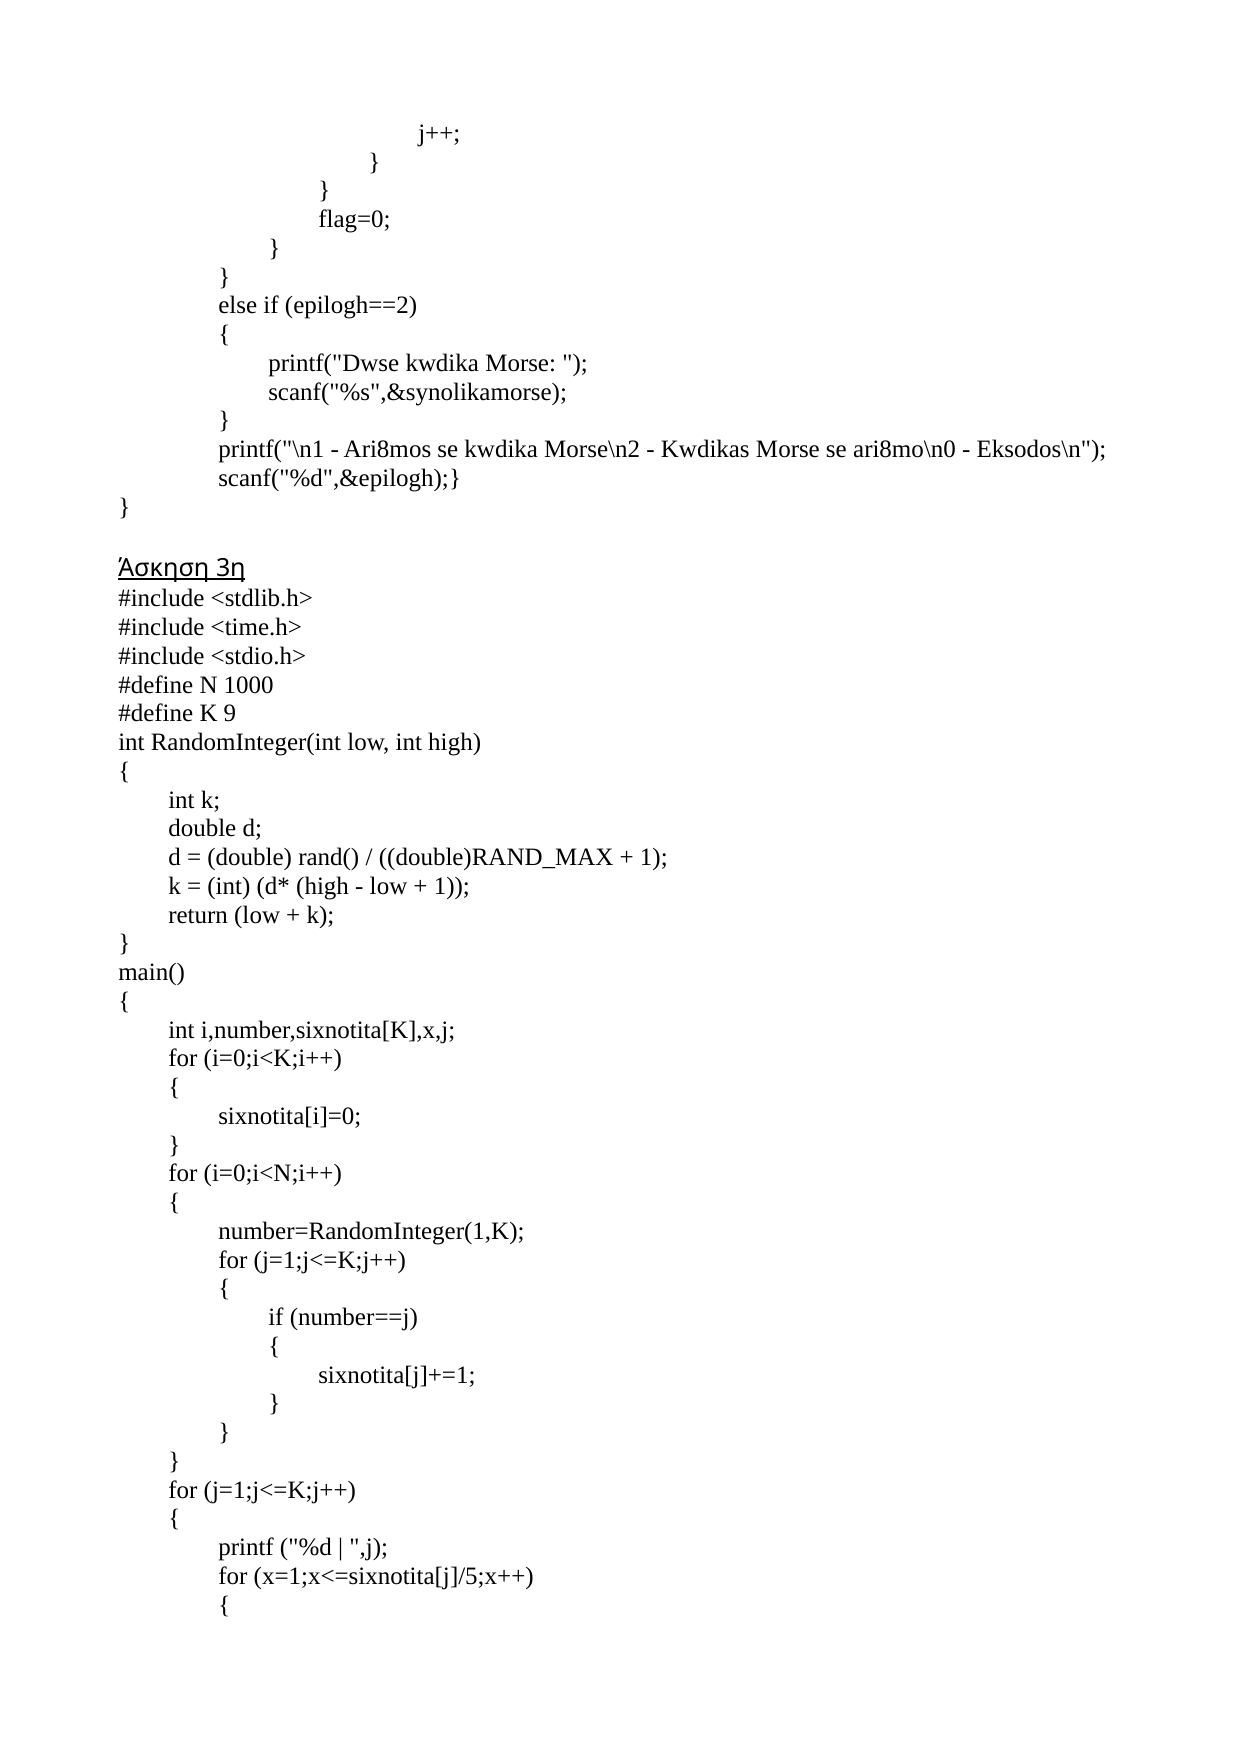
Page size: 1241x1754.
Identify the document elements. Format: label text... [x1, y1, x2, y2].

text int i,number,sixnotita[K],x,j; [118, 1015, 1122, 1043]
text { [118, 986, 1122, 1015]
text k = (int) (d* (high - low + 1)); [118, 871, 1122, 900]
text } [118, 147, 1122, 176]
text { [118, 1331, 1122, 1360]
text } [118, 406, 1122, 434]
text for (i=0;i<N;i++) [118, 1158, 1122, 1187]
text { [118, 1187, 1122, 1216]
text main() [118, 957, 1122, 986]
text { [118, 1072, 1122, 1101]
text scanf("%d",&epilogh);} [118, 463, 1122, 492]
text } [118, 262, 1122, 291]
text { [118, 1503, 1122, 1532]
text printf("\n1 - Ari8mos se kwdika Morse\n2 - Kwdikas Morse se ari8mo\n0 - Eksodos\n"); [118, 434, 1122, 463]
text } [118, 1417, 1122, 1446]
text #define N 1000 [118, 670, 1122, 698]
text #include <stdlib.h> [118, 583, 1122, 612]
text { [118, 756, 1122, 785]
text j++; [118, 118, 1122, 147]
text return (low + k); [118, 900, 1122, 928]
text else if (epilogh==2) [118, 291, 1122, 319]
text scanf("%s",&synolikamorse); [118, 377, 1122, 406]
text { [118, 1273, 1122, 1302]
text printf("Dwse kwdika Morse: "); [118, 348, 1122, 377]
text for (j=1;j<=K;j++) [118, 1245, 1122, 1273]
text for (x=1;x<=sixnotita[j]/5;x++) [118, 1561, 1122, 1590]
text if (number==j) [118, 1302, 1122, 1331]
text #include <stdio.h> [118, 641, 1122, 670]
text } [118, 233, 1122, 262]
text number=RandomInteger(1,K); [118, 1216, 1122, 1245]
text #include <time.h> [118, 612, 1122, 641]
text { [118, 1590, 1122, 1618]
text } [118, 928, 1122, 957]
text #define K 9 [118, 698, 1122, 727]
text double d; [118, 813, 1122, 842]
text { [118, 319, 1122, 348]
text } [118, 176, 1122, 204]
text } [118, 1130, 1122, 1158]
text } [118, 492, 1122, 521]
text int k; [118, 785, 1122, 813]
text } [118, 1388, 1122, 1417]
text sixnotita[j]+=1; [118, 1360, 1122, 1388]
text for (i=0;i<K;i++) [118, 1043, 1122, 1072]
text sixnotita[i]=0; [118, 1101, 1122, 1130]
text int RandomInteger(int low, int high) [118, 727, 1122, 756]
text flag=0; [118, 204, 1122, 233]
text for (j=1;j<=K;j++) [118, 1475, 1122, 1503]
text Άσκηση 3η [118, 549, 1122, 583]
text printf ("%d | ",j); [118, 1532, 1122, 1561]
text d = (double) rand() / ((double)RAND_MAX + 1); [118, 842, 1122, 871]
text } [118, 1446, 1122, 1475]
